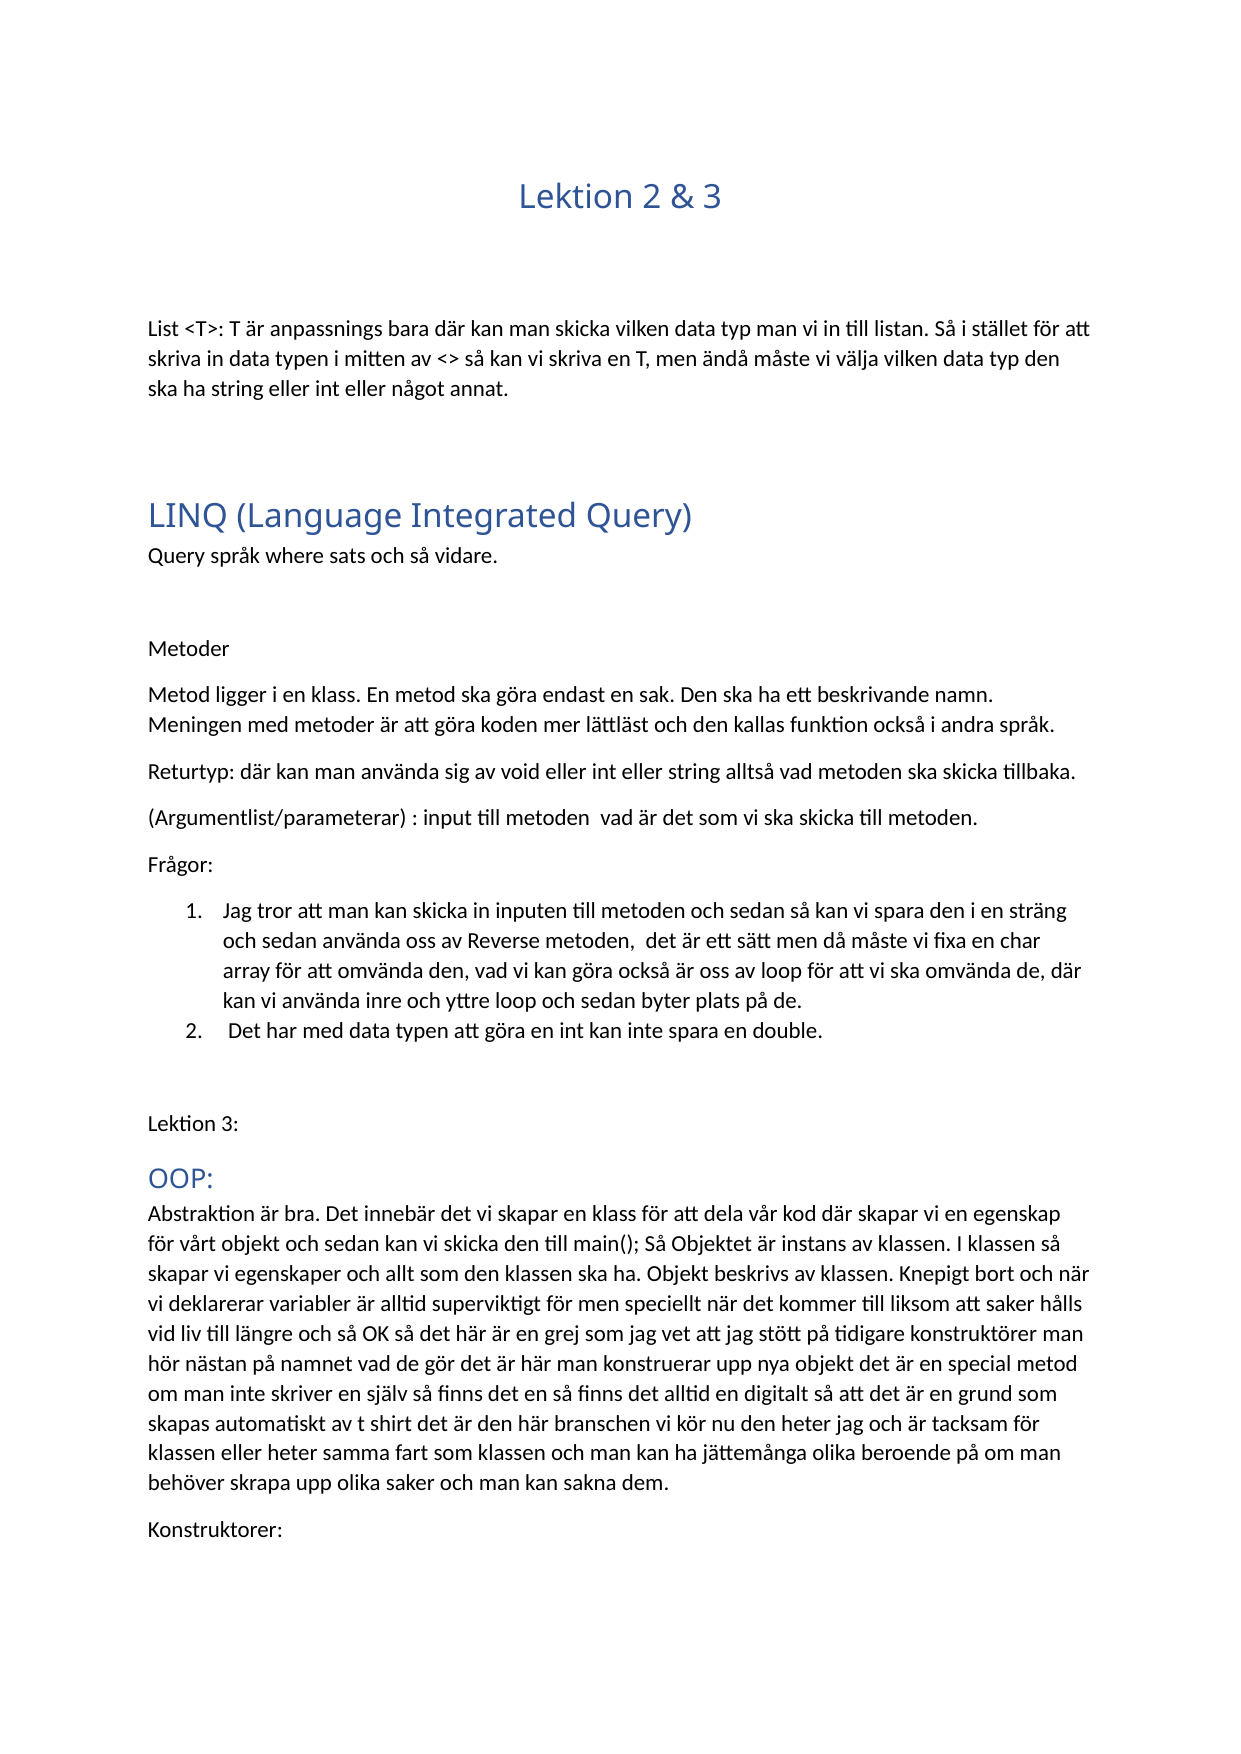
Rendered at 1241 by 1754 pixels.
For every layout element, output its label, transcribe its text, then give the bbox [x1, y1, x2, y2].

text List <T>: T är anpassnings bara där kan man skicka vilken data typ man vi in till listan. Så i stället för att skriva in data typen i mitten av <> så kan vi skriva en T, men ändå måste vi välja vilken data typ den ska ha string eller int eller något annat. [148, 314, 1093, 402]
text Lektion 3: [148, 1109, 1093, 1137]
text Metoder [148, 634, 1093, 662]
subtitle Lektion 2 & 3 [148, 173, 1093, 218]
subtitle OOP: [148, 1160, 1093, 1197]
text Query språk where sats och så vidare. [148, 541, 1093, 569]
text (Argumentlist/parameterar) : input till metoden vad är det som vi ska skicka till metoden. [148, 803, 1093, 831]
text Konstruktorer: [148, 1515, 1093, 1543]
text Frågor: [148, 850, 1093, 878]
subtitle LINQ (Language Integrated Query) [148, 492, 1093, 538]
text Returtyp: där kan man använda sig av void eller int eller string alltså vad metoden ska skicka tillbaka. [148, 757, 1093, 785]
text Abstraktion är bra. Det innebär det vi skapar en klass för att dela vår kod där skapar vi en egenskap för vårt objekt och sedan kan vi skicka den till main(); Så Objektet är instans av klassen. I klassen så skapar vi egenskaper och allt som den klassen ska ha. Objekt beskrivs av klassen. Knepigt bort och när vi deklarerar variabler är alltid superviktigt för men speciellt när det kommer till liksom att saker hålls vid liv till längre och så OK så det här är en grej som jag vet att jag stött på tidigare konstruktörer man hör nästan på namnet vad de gör det är här man konstruerar upp nya objekt det är en special metod om man inte skriver en själv så finns det en så finns det alltid en digitalt så att det är en grund som skapas automatiskt av t shirt det är den här branschen vi kör nu den heter jag och är tacksam för klassen eller heter samma fart som klassen och man kan ha jättemånga olika beroende på om man behöver skrapa upp olika saker och man kan sakna dem. [148, 1199, 1093, 1496]
list Jag tror att man kan skicka in inputen till metoden och sedan så kan vi spara den i en sträng och sedan använda oss av Reverse metoden, det är ett sätt men då måste vi fixa en char array för att omvända den, vad vi kan göra också är oss av loop för att vi ska omvända de, där kan vi använda inre och yttre loop och sedan byter plats på de. [185, 897, 1093, 1014]
text Metod ligger i en klass. En metod ska göra endast en sak. Den ska ha ett beskrivande namn. Meningen med metoder är att göra koden mer lättläst och den kallas funktion också i andra språk. [148, 680, 1093, 738]
list Det har med data typen att göra en int kan inte spara en double. [185, 1016, 1093, 1044]
